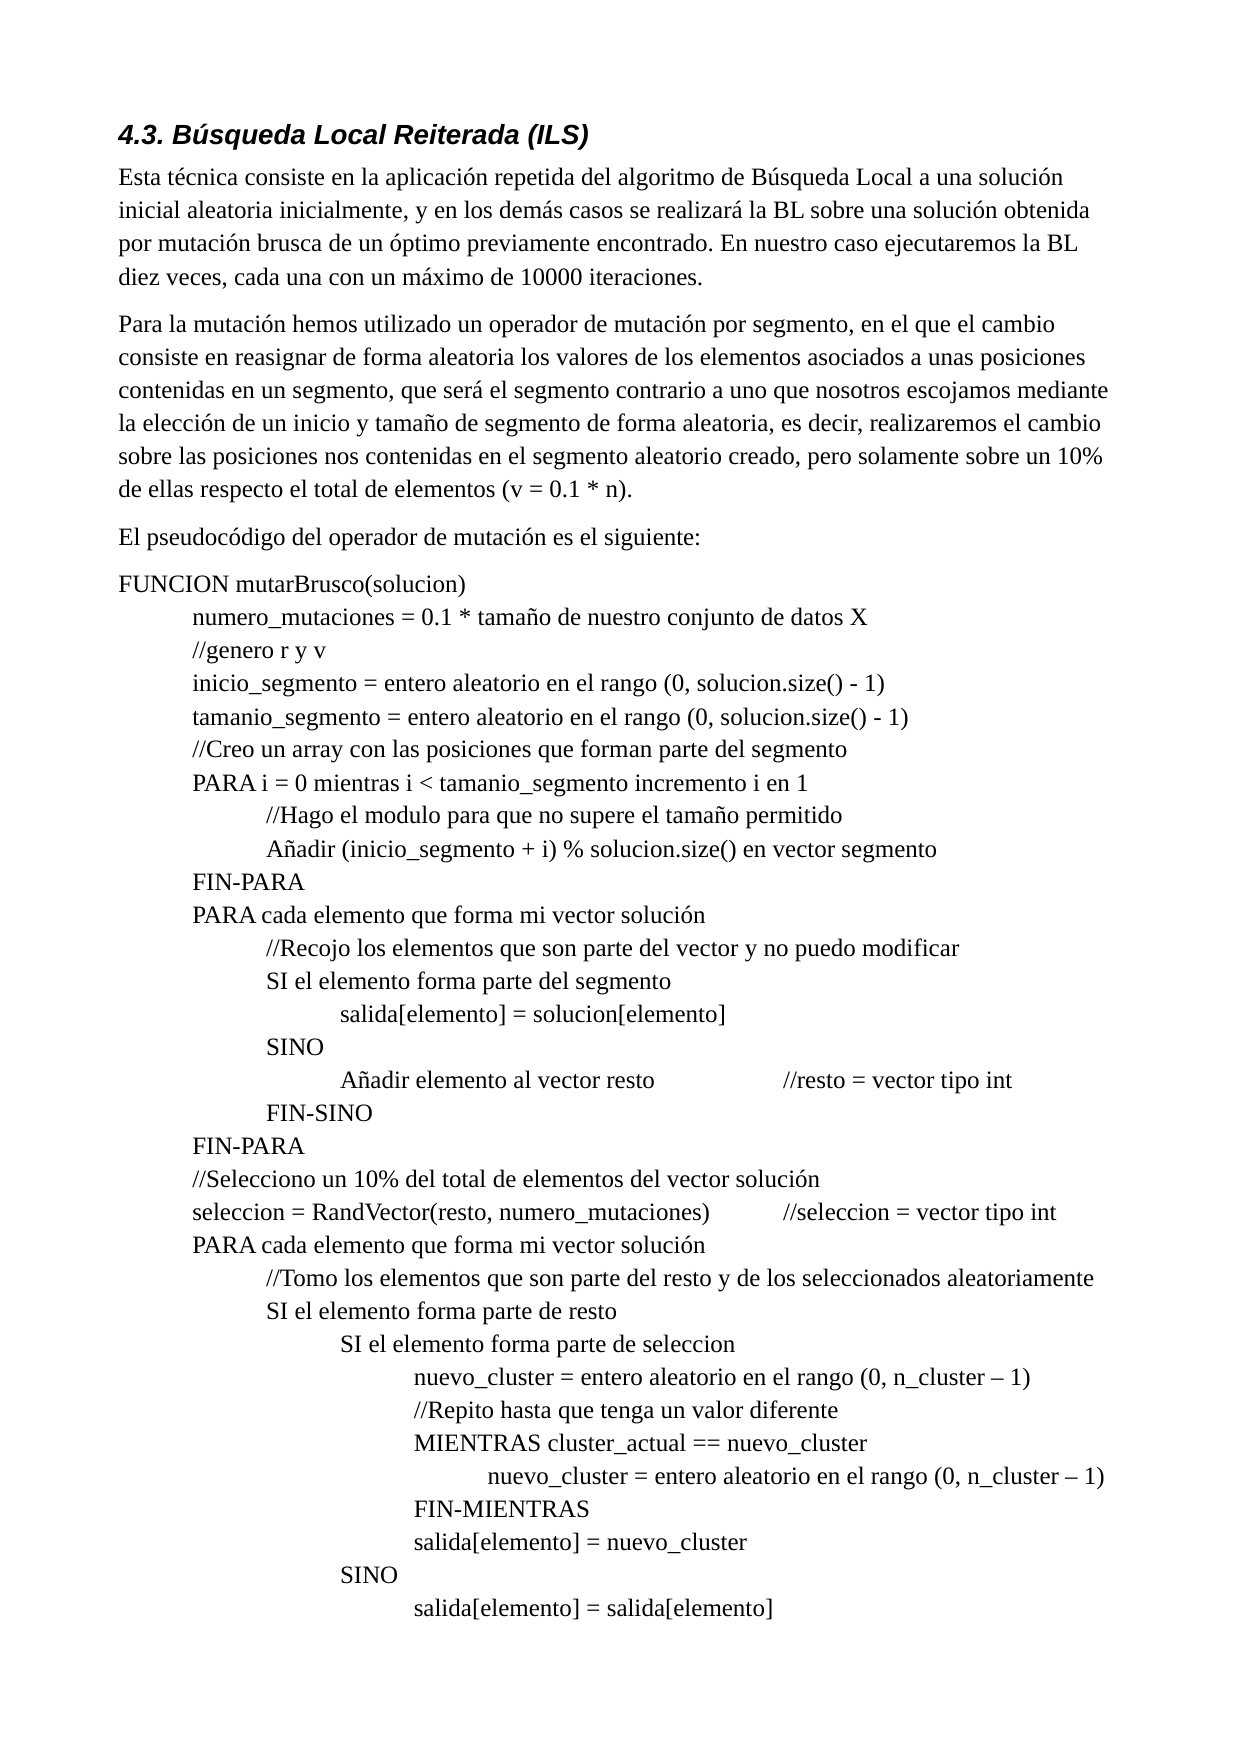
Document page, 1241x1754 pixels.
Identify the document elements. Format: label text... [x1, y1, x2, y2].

text PARA cada elemento que forma mi vector solución [118, 1230, 1122, 1259]
text El pseudocódigo del operador de mutación es el siguiente: [118, 522, 1122, 551]
text Esta técnica consiste en la aplicación repetida del algoritmo de Búsqueda Local a una solución inicial aleatoria inicialmente, y en los demás casos se realizará la BL sobre una solución obtenida por mutación brusca de un óptimo previamente encontrado. En nuestro caso ejecutaremos la BL diez veces, cada una con un máximo de 10000 iteraciones. [118, 162, 1122, 290]
text FIN-MIENTRAS [118, 1494, 1122, 1523]
text Añadir (inicio_segmento + i) % solucion.size() en vector segmento [118, 834, 1122, 862]
text SI el elemento forma parte de resto [118, 1296, 1122, 1325]
text SI el elemento forma parte de seleccion [118, 1329, 1122, 1358]
text numero_mutaciones = 0.1 * tamaño de nuestro conjunto de datos X [118, 602, 1122, 631]
text //Creo un array con las posiciones que forman parte del segmento [118, 734, 1122, 763]
text salida[elemento] = solucion[elemento] [118, 999, 1122, 1027]
text SI el elemento forma parte del segmento [118, 966, 1122, 994]
text FIN-SINO [118, 1098, 1122, 1127]
text inicio_segmento = entero aleatorio en el rango (0, solucion.size() - 1) [118, 668, 1122, 697]
text //Recojo los elementos que son parte del vector y no puedo modificar [118, 933, 1122, 961]
text salida[elemento] = salida[elemento] [118, 1593, 1122, 1622]
subtitle 4.3. Búsqueda Local Reiterada (ILS) [118, 118, 1122, 150]
text Añadir elemento al vector resto //resto = vector tipo int [118, 1065, 1122, 1093]
text SINO [118, 1032, 1122, 1061]
text Para la mutación hemos utilizado un operador de mutación por segmento, en el que el cambio consiste en reasignar de forma aleatoria los valores de los elementos asociados a unas posiciones contenidas en un segmento, que será el segmento contrario a uno que nosotros escojamos mediante la elección de un inicio y tamaño de segmento de forma aleatoria, es decir, realizaremos el cambio sobre las posiciones nos contenidas en el segmento aleatorio creado, pero solamente sobre un 10% de ellas respecto el total de elementos (v = 0.1 * n). [118, 309, 1122, 503]
text MIENTRAS cluster_actual == nuevo_cluster [118, 1428, 1122, 1457]
text FIN-PARA [118, 1131, 1122, 1159]
text FUNCION mutarBrusco(solucion) [118, 569, 1122, 598]
text //genero r y v [118, 636, 1122, 664]
text salida[elemento] = nuevo_cluster [118, 1527, 1122, 1556]
text nuevo_cluster = entero aleatorio en el rango (0, n_cluster – 1) [118, 1362, 1122, 1391]
text tamanio_segmento = entero aleatorio en el rango (0, solucion.size() - 1) [118, 702, 1122, 730]
text SINO [118, 1560, 1122, 1589]
text //Tomo los elementos que son parte del resto y de los seleccionados aleatoriamente [118, 1263, 1122, 1292]
text seleccion = RandVector(resto, numero_mutaciones) //seleccion = vector tipo int [118, 1197, 1122, 1226]
text FIN-PARA [118, 867, 1122, 895]
text PARA cada elemento que forma mi vector solución [118, 900, 1122, 928]
text nuevo_cluster = entero aleatorio en el rango (0, n_cluster – 1) [118, 1461, 1122, 1490]
text //Selecciono un 10% del total de elementos del vector solución [118, 1164, 1122, 1193]
text PARA i = 0 mientras i < tamanio_segmento incremento i en 1 [118, 768, 1122, 796]
text //Hago el modulo para que no supere el tamaño permitido [118, 801, 1122, 829]
text //Repito hasta que tenga un valor diferente [118, 1395, 1122, 1424]
